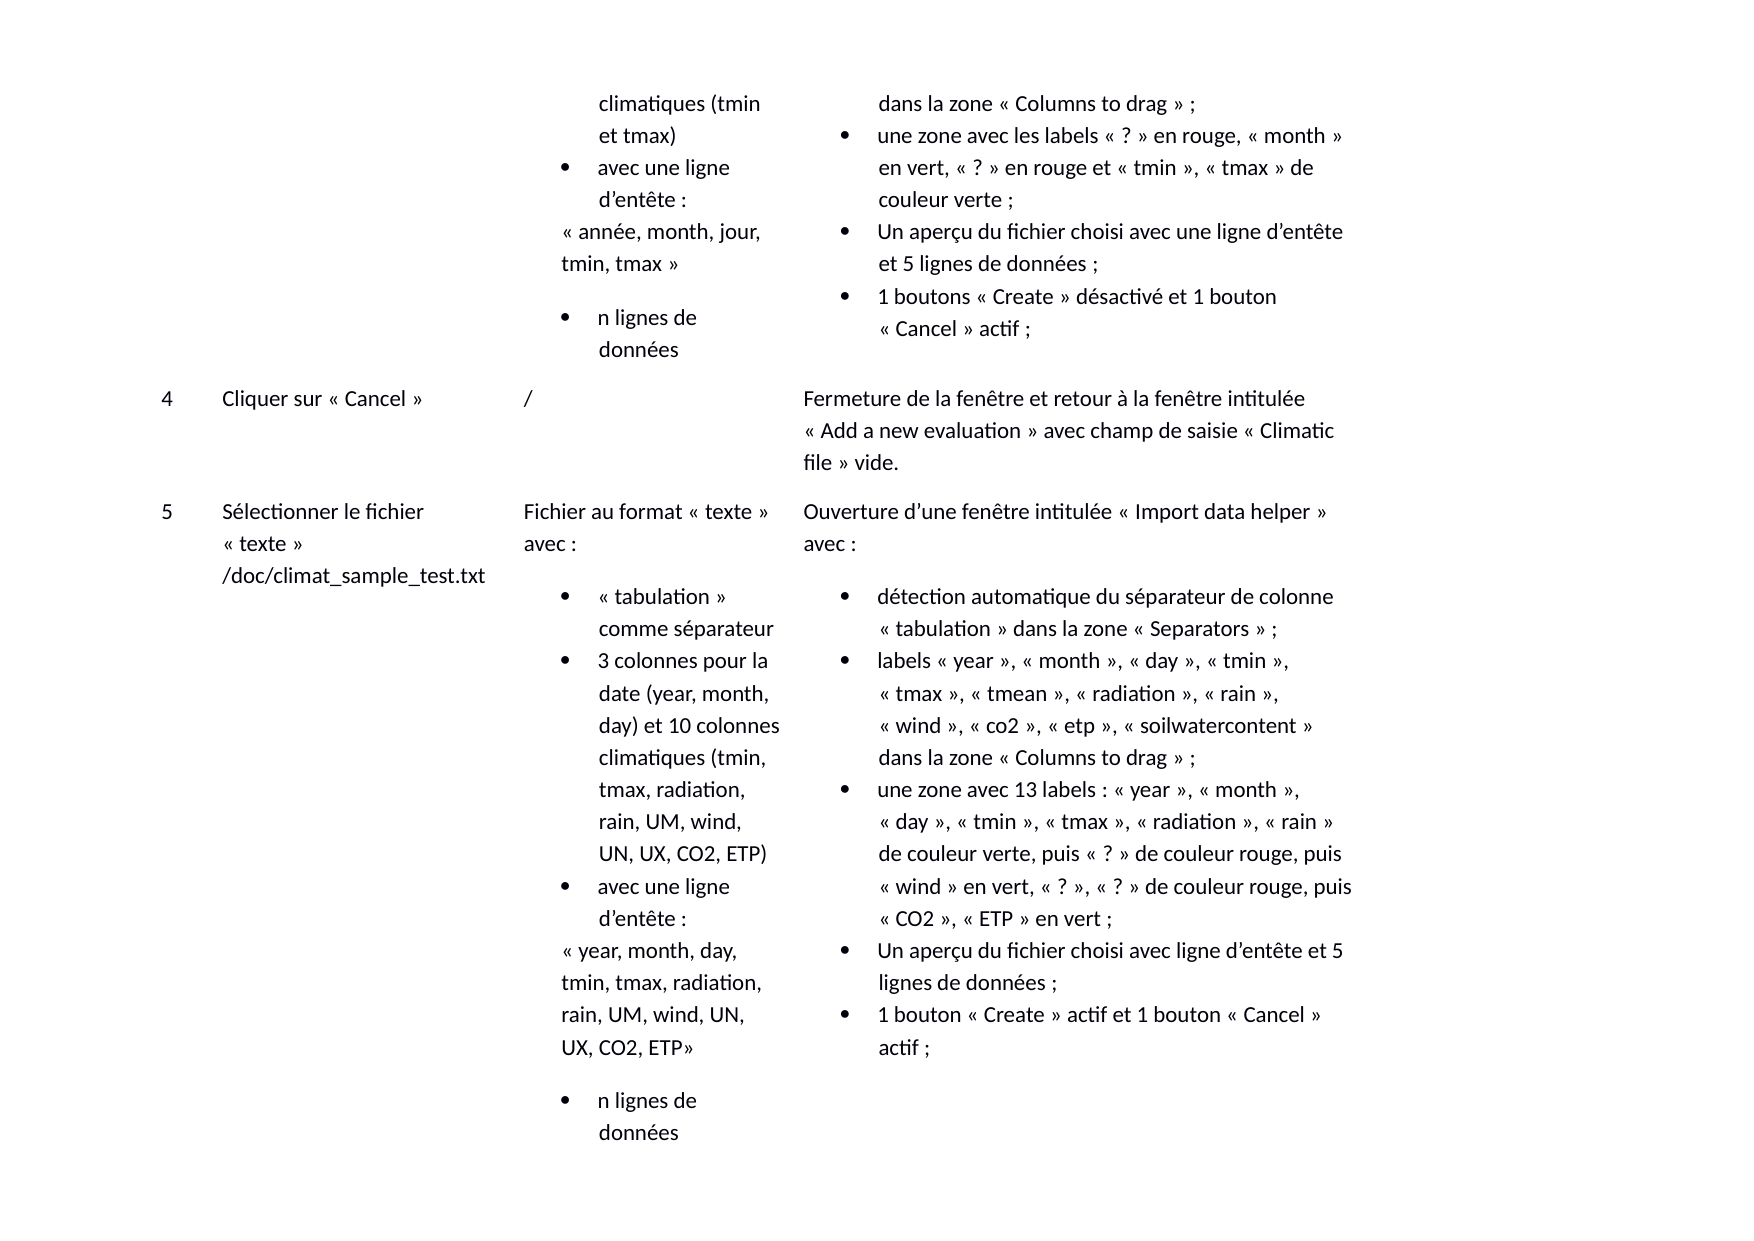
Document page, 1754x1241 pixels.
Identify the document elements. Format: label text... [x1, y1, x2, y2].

table_cell [1367, 384, 1595, 497]
table_cell 4 [150, 384, 211, 497]
table_cell Cliquer sur « Cancel » [211, 384, 512, 497]
table_cell Fichier au format « texte » avec : « tabulation » comme séparateur 3 colonnes pour la date (year, month, day) et 10 colonnes climatiques (tmin, tmax, radiation, rain, UM, wind, UN, UX, CO2, ETP) avec une ligne d’entête : « year, month, day, tmin, tmax, radiation, rain, UM, wind, UN, UX, CO2, ETP» n lignes de données [513, 497, 792, 1167]
table_cell [150, 89, 211, 384]
table_cell [211, 89, 512, 384]
table_cell / [513, 384, 792, 497]
table_cell Ouverture d’une fenêtre intitulée « Import data helper » avec : détection automatique du séparateur de colonne « tabulation» dans la zone « Separators » ; labels « year », « month », « day », « tmin », « tmax », « tmean », « radiation », « rain », « wind », « co2 », « etp », « soilwatercontent » dans la zone « Columns to drag » ; une zone avec les labels « ? » en rouge, « month » en vert, « ? » en rouge et « tmin », « tmax » de couleur verte ; Un aperçu du fichier choisi avec une ligne d’entête et 5 lignes de données ; 1 boutons « Create » désactivé et 1 bouton « Cancel » actif ; [792, 89, 1367, 384]
table_cell climatiques (tmin et tmax) avec une ligne d’entête : « année, month, jour, tmin, tmax » n lignes de données [513, 89, 792, 384]
table_cell Sélectionner le fichier « texte » /doc/climat_sample_test.txt [211, 497, 512, 1167]
table_cell Fermeture de la fenêtre et retour à la fenêtre intitulée « Add a new evaluation » avec champ de saisie « Climatic file » vide. [792, 384, 1367, 497]
table_cell [1367, 497, 1595, 1167]
table_cell [1367, 89, 1595, 384]
table_cell 5 [150, 497, 211, 1167]
table_cell Ouverture d’une fenêtre intitulée « Import data helper » avec : détection automatique du séparateur de colonne « tabulation » dans la zone « Separators » ; labels « year », « month », « day », « tmin », « tmax », « tmean », « radiation », « rain », « wind », « co2 », « etp », « soilwatercontent » dans la zone « Columns to drag » ; une zone avec 13 labels : « year », « month », « day », « tmin », « tmax », « radiation », « rain » de couleur verte, puis « ? » de couleur rouge, puis « wind » en vert, « ? », « ? » de couleur rouge, puis « CO2 », « ETP » en vert ; Un aperçu du fichier choisi avec ligne d’entête et 5 lignes de données ; 1 bouton « Create » actif et 1 bouton « Cancel » actif ; [792, 497, 1367, 1167]
